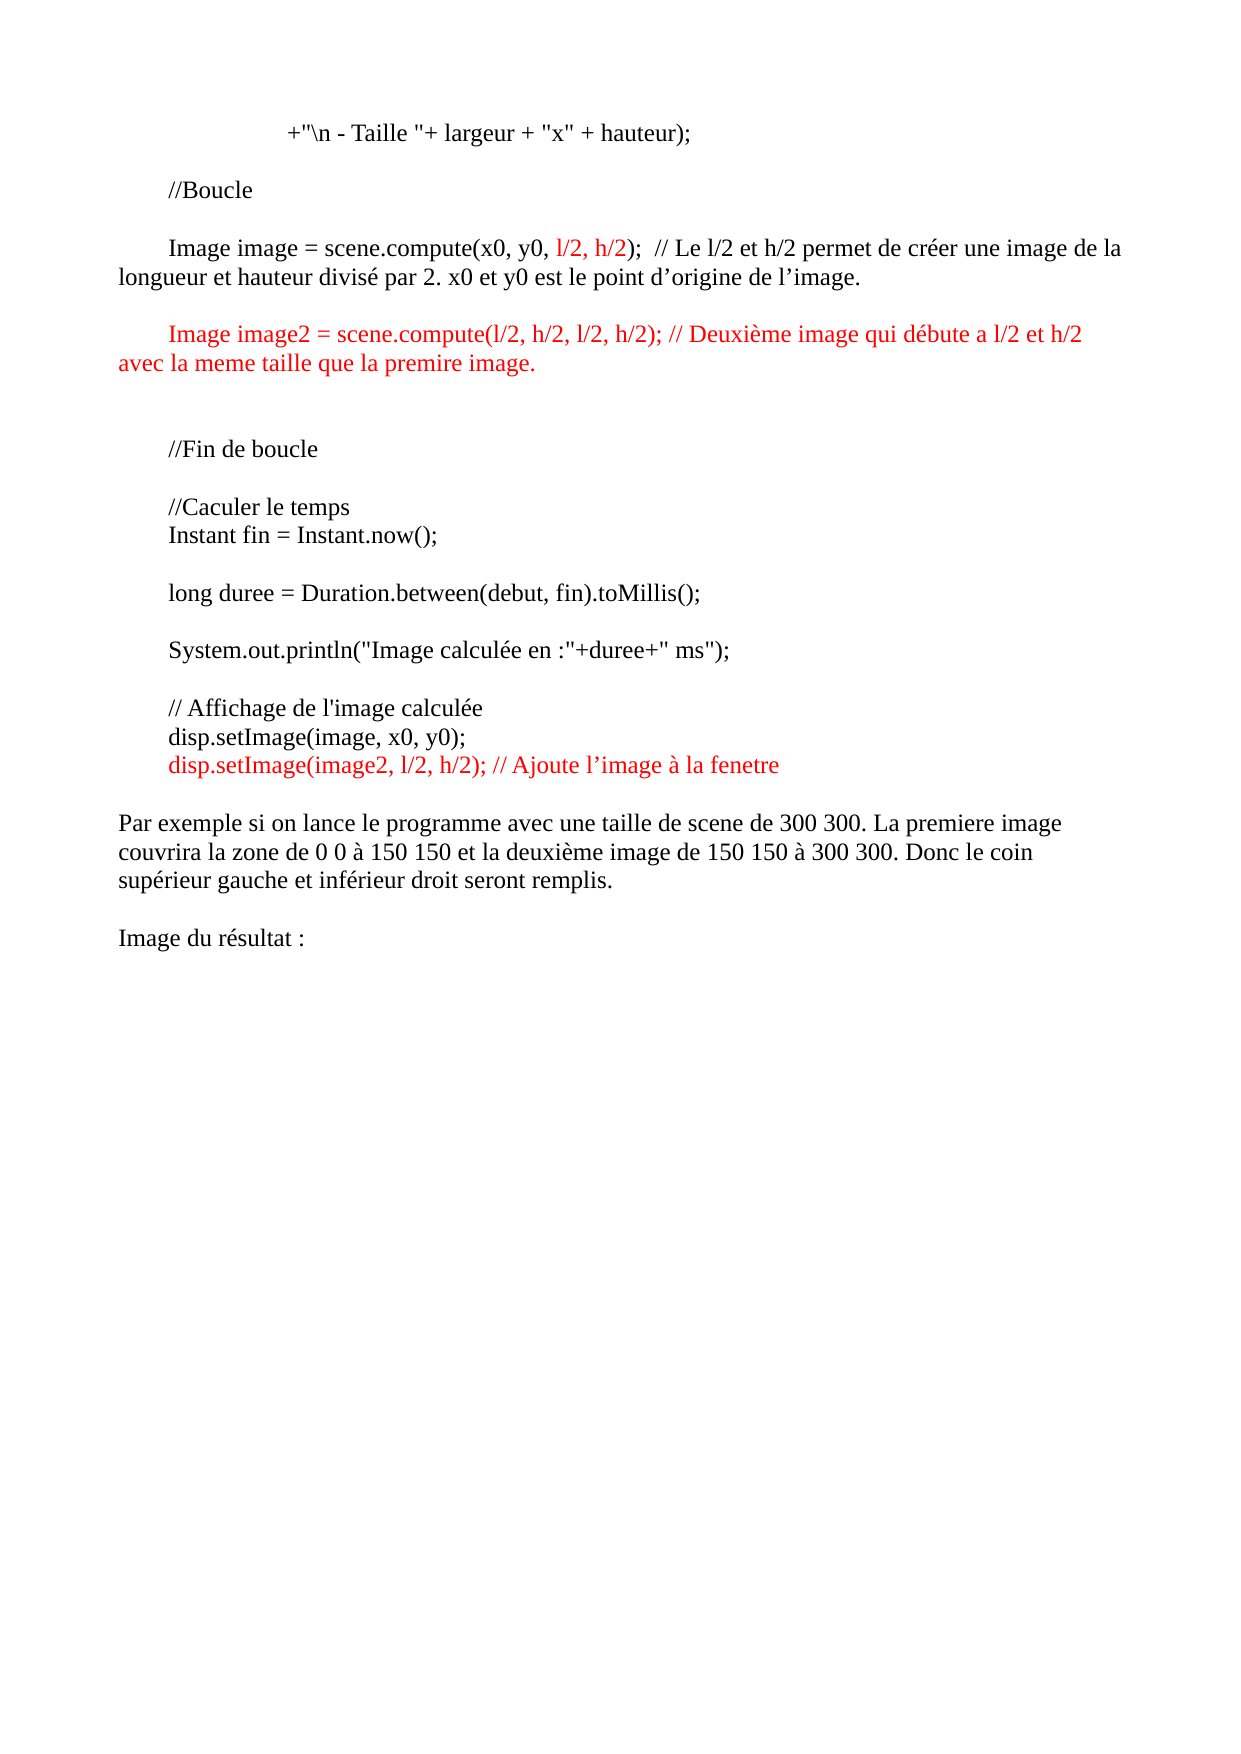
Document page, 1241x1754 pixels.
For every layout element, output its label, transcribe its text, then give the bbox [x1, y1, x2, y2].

text //Caculer le temps [118, 492, 1122, 521]
text // Affichage de l'image calculée [118, 693, 1122, 722]
text long duree = Duration.between(debut, fin).toMillis(); [118, 578, 1122, 607]
text Image image2 = scene.compute(l/2, h/2, l/2, h/2); // Deuxième image qui débute a l/2 et h/2 avec la meme taille que la premire image. [118, 319, 1122, 377]
text +"\n - Taille "+ largeur + "x" + hauteur); [118, 118, 1122, 147]
text //Boucle [118, 176, 1122, 204]
text Image du résultat : [118, 923, 1122, 952]
text Instant fin = Instant.now(); [118, 521, 1122, 549]
text disp.setImage(image, x0, y0); [118, 722, 1122, 751]
text //Fin de boucle [118, 434, 1122, 463]
text System.out.println("Image calculée en :"+duree+" ms"); [118, 636, 1122, 664]
text Par exemple si on lance le programme avec une taille de scene de 300 300. La premiere image couvrira la zone de 0 0 à 150 150 et la deuxième image de 150 150 à 300 300. Donc le coin supérieur gauche et inférieur droit seront remplis. [118, 808, 1122, 894]
text Image image = scene.compute(x0, y0, l/2, h/2); // Le l/2 et h/2 permet de créer une image de la longueur et hauteur divisé par 2. x0 et y0 est le point d’origine de l’image. [118, 233, 1122, 291]
text disp.setImage(image2, l/2, h/2); // Ajoute l’image à la fenetre [118, 751, 1122, 779]
